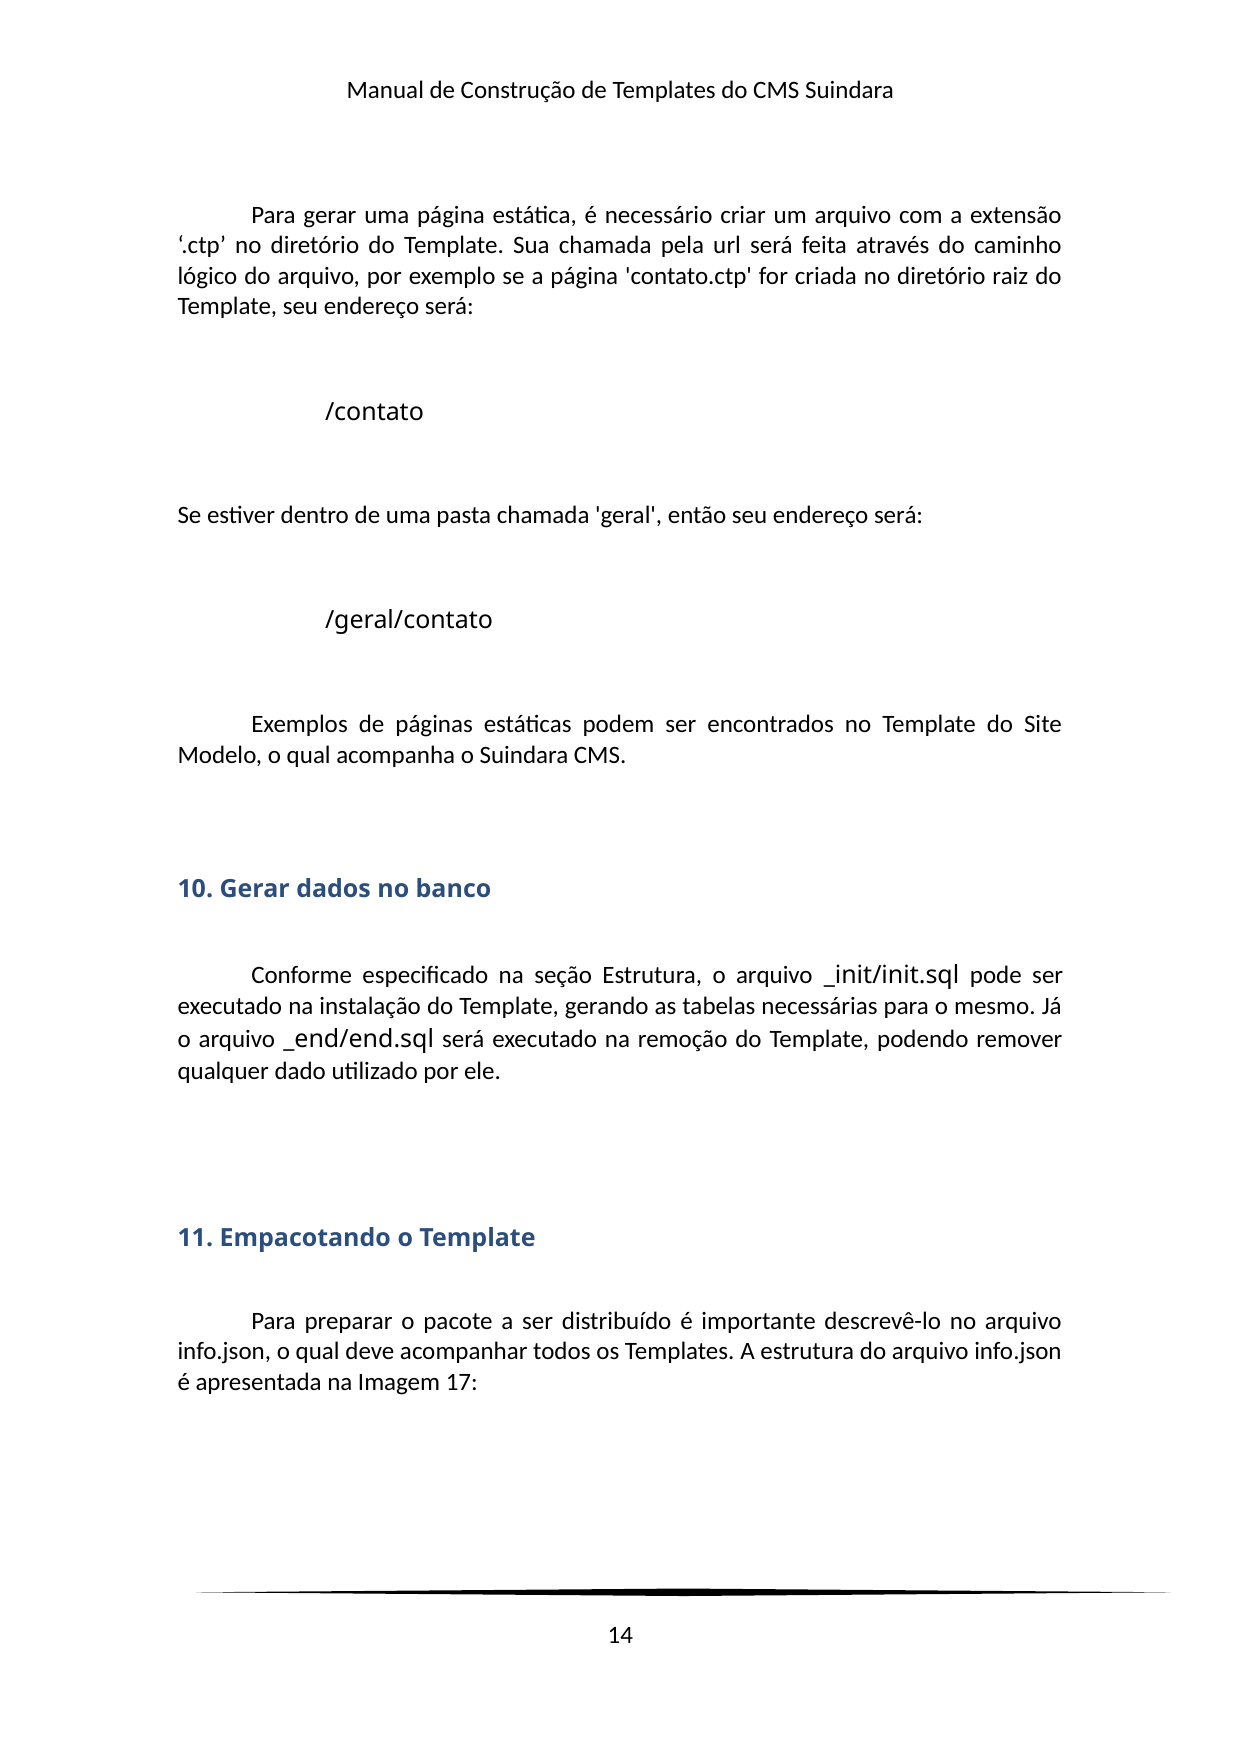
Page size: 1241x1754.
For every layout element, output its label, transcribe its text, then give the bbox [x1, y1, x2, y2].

text Se estiver dentro de uma pasta chamada 'geral', então seu endereço será: [177, 499, 1063, 530]
text /contato [177, 393, 1063, 427]
subtitle 11. Empacotando o Template [177, 1219, 1063, 1253]
text Conforme especificado na seção Estrutura, o arquivo _init/init.sql pode ser executado na instalação do Template, gerando as tabelas necessárias para o mesmo. Já o arquivo _end/end.sql será executado na remoção do Template, podendo remover qualquer dado utilizado por ele. [177, 956, 1063, 1085]
subtitle 10. Gerar dados no banco [177, 871, 1063, 905]
text /geral/contato [177, 602, 1063, 636]
text Para preparar o pacote a ser distribuído é importante descrevê-lo no arquivo info.json, o qual deve acompanhar todos os Templates. A estrutura do arquivo info.json é apresentada na Imagem 17: [177, 1305, 1063, 1396]
text Para gerar uma página estática, é necessário criar um arquivo com a extensão ‘.ctp’ no diretório do Template. Sua chamada pela url será feita através do caminho lógico do arquivo, por exemplo se a página 'contato.ctp' for criada no diretório raiz do Template, seu endereço será: [177, 199, 1063, 321]
text Exemplos de páginas estáticas podem ser encontrados no Template do Site Modelo, o qual acompanha o Suindara CMS. [177, 708, 1063, 769]
